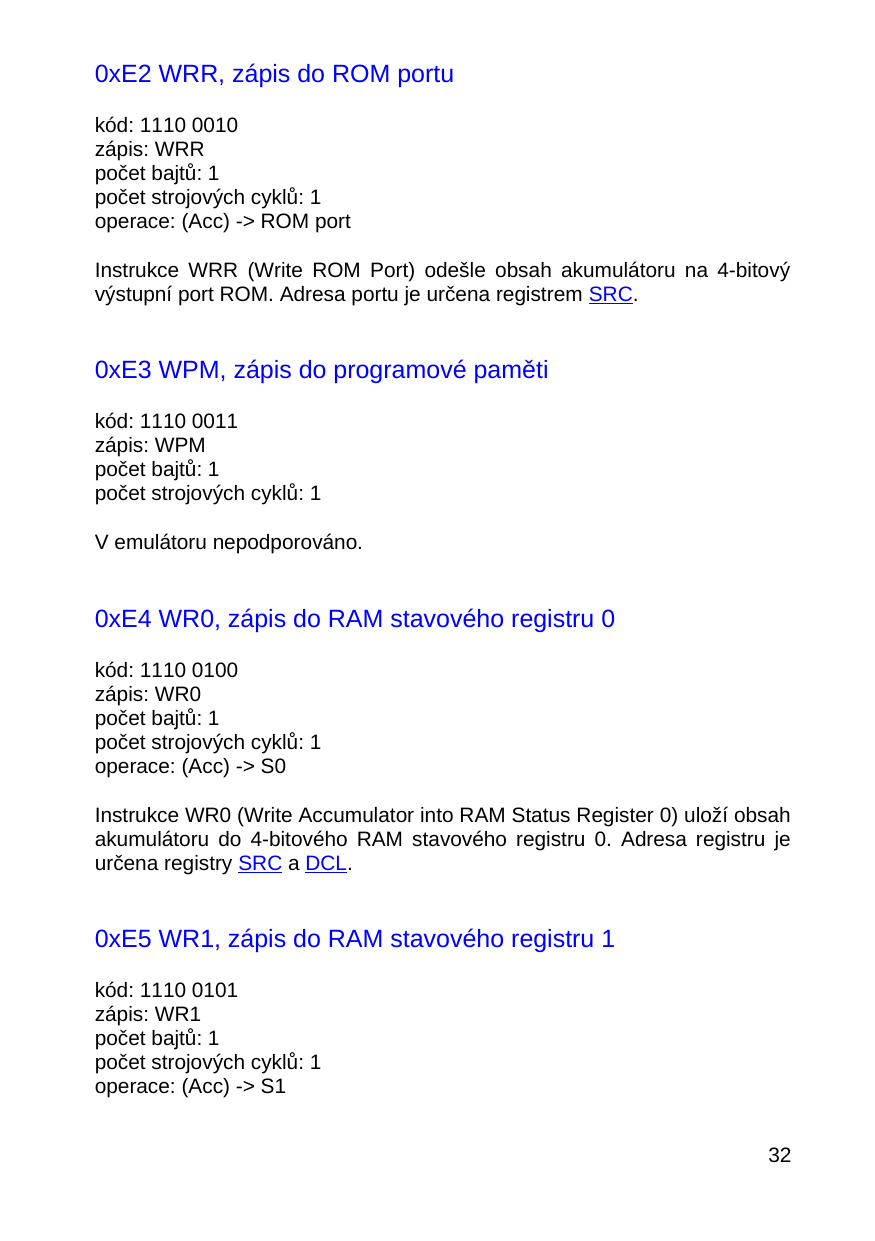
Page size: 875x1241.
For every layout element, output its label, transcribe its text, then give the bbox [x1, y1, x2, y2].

text zápis: WR1 [94, 1002, 791, 1026]
subtitle 0xE3 WPM, zápis do programové paměti [94, 356, 791, 384]
text počet strojových cyklů: 1 [94, 481, 791, 505]
text počet bajtů: 1 [94, 457, 791, 481]
text operace: (Acc) -> ROM port [94, 209, 791, 233]
text operace: (Acc) -> S1 [94, 1074, 791, 1098]
text kód: 1110 0010 [94, 113, 791, 137]
text počet bajtů: 1 [94, 706, 791, 730]
text kód: 1110 0011 [94, 409, 791, 433]
text počet strojových cyklů: 1 [94, 185, 791, 209]
text kód: 1110 0100 [94, 658, 791, 682]
text operace: (Acc) -> S0 [94, 754, 791, 778]
subtitle 0xE5 WR1, zápis do RAM stavového registru 1 [94, 924, 791, 953]
text počet bajtů: 1 [94, 1026, 791, 1050]
text kód: 1110 0101 [94, 978, 791, 1002]
text Instrukce WR0 (Write Accumulator into RAM Status Register 0) uloží obsah akumulátoru do 4-bitového RAM stavového registru 0. Adresa registru je určena registry SRC a DCL. [94, 803, 791, 874]
text počet strojových cyklů: 1 [94, 1050, 791, 1074]
text zápis: WPM [94, 433, 791, 457]
text počet strojových cyklů: 1 [94, 730, 791, 754]
text počet bajtů: 1 [94, 161, 791, 185]
text zápis: WR0 [94, 682, 791, 706]
text zápis: WRR [94, 137, 791, 161]
text Instrukce WRR (Write ROM Port) odešle obsah akumulátoru na 4-bitový výstupní port ROM. Adresa portu je určena registrem SRC. [94, 258, 791, 306]
subtitle 0xE4 WR0, zápis do RAM stavového registru 0 [94, 604, 791, 633]
text V emulátoru nepodporováno. [94, 530, 791, 554]
subtitle 0xE2 WRR, zápis do ROM portu [94, 59, 791, 88]
